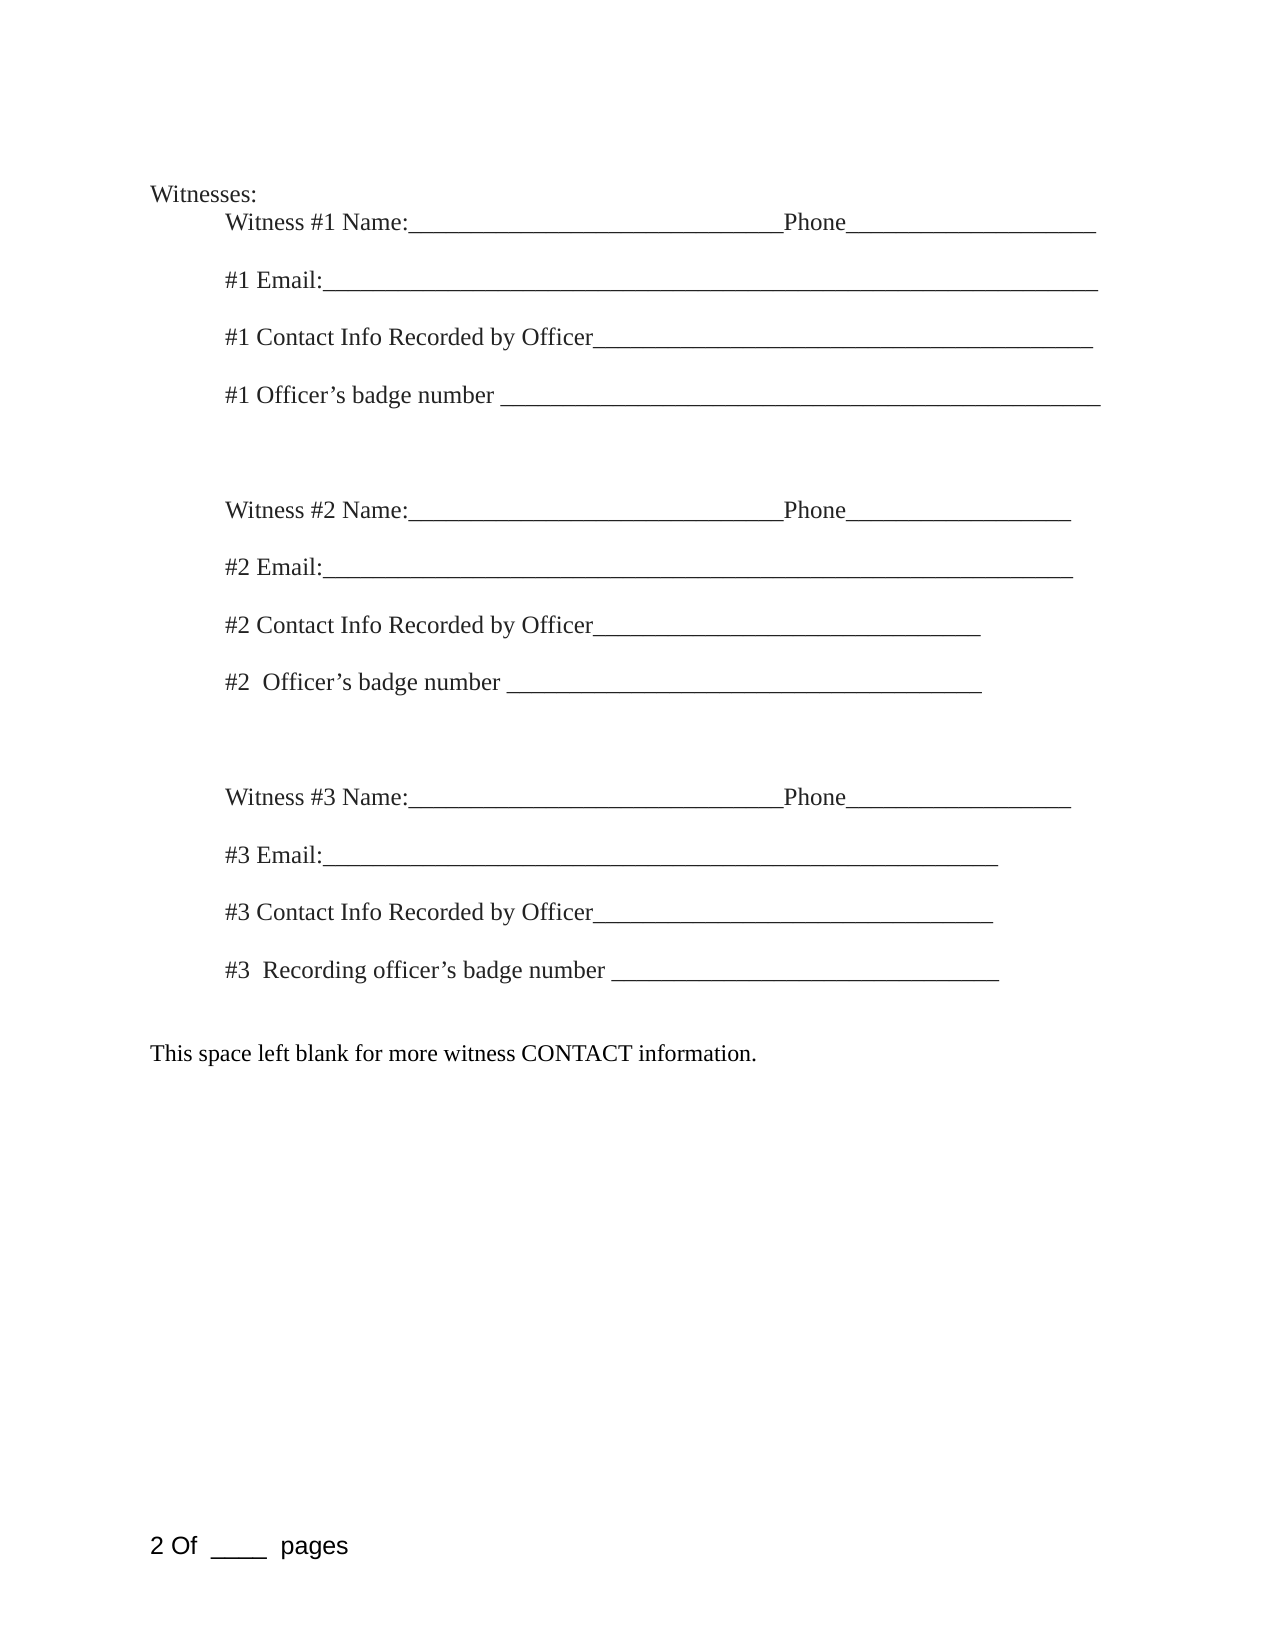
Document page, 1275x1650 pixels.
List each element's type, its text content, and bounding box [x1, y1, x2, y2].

text #1 Email:______________________________________________________________ [150, 265, 1125, 294]
text #2 Officer’s badge number ______________________________________ [150, 667, 1125, 696]
text #3 Email:______________________________________________________ [150, 840, 1125, 869]
text Witness #2 Name:______________________________Phone__________________ [150, 495, 1125, 524]
text #2 Email:____________________________________________________________ [150, 552, 1125, 581]
text #3 Contact Info Recorded by Officer________________________________ [150, 897, 1125, 926]
text #1 Contact Info Recorded by Officer________________________________________ [150, 322, 1125, 351]
text #1 Officer’s badge number ________________________________________________ [150, 380, 1125, 409]
text Witness #1 Name:______________________________Phone____________________ [150, 207, 1125, 236]
text #3 Recording officer’s badge number _______________________________ [150, 955, 1125, 984]
text #2 Contact Info Recorded by Officer_______________________________ [150, 610, 1125, 639]
text Witnesses: [150, 179, 1125, 207]
text Witness #3 Name:______________________________Phone__________________ [150, 782, 1125, 811]
text This space left blank for more witness CONTACT information. [150, 1039, 1125, 1067]
